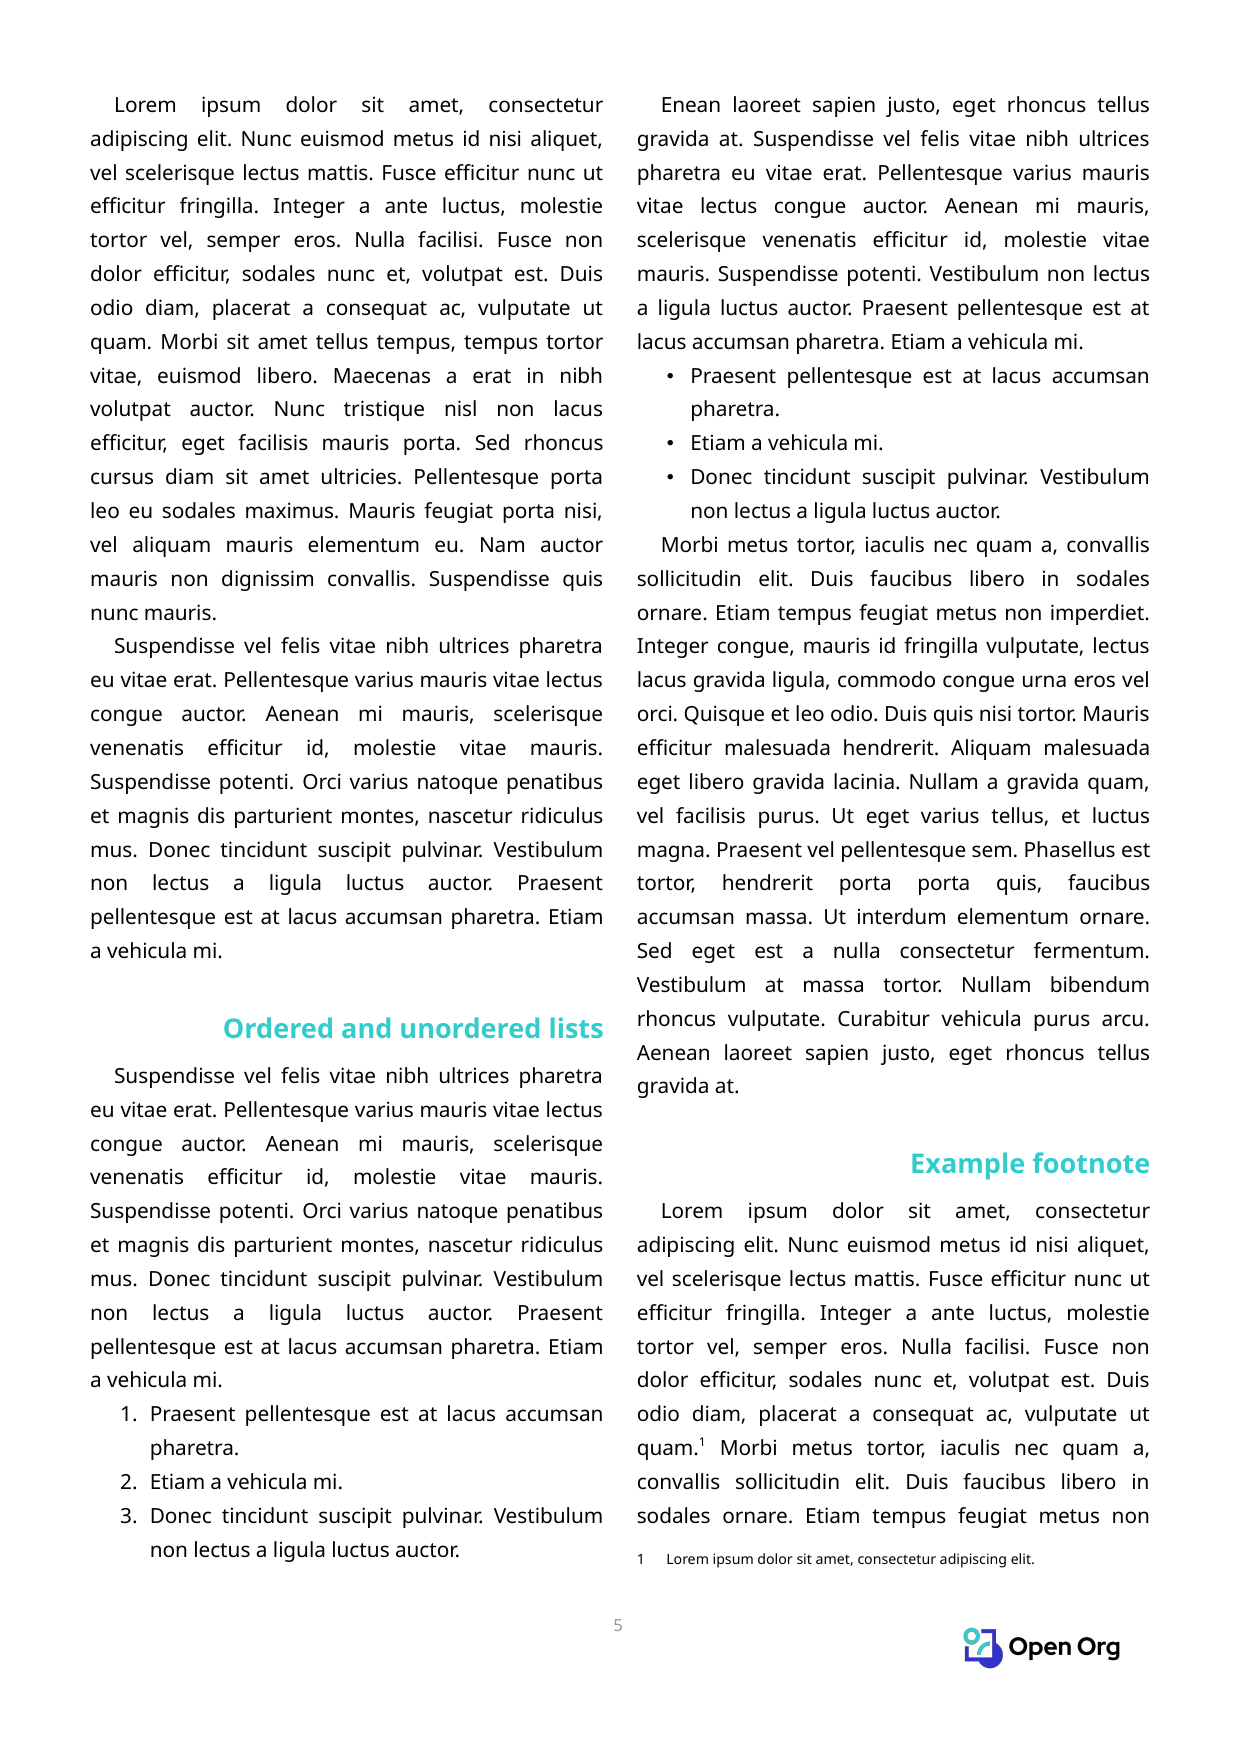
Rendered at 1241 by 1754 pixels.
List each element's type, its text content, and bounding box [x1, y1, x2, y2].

text Morbi metus tortor, iaculis nec quam a, convallis sollicitudin elit. Duis faucibus libero in sodales ornare. Etiam tempus feugiat metus non imperdiet. Integer congue, mauris id fringilla vulputate, lectus lacus gravida ligula, commodo congue urna eros vel orci. Quisque et leo odio. Duis quis nisi tortor. Mauris efficitur malesuada hendrerit. Aliquam malesuada eget libero gravida lacinia. Nullam a gravida quam, vel facilisis purus. Ut eget varius tellus, et luctus magna. Praesent vel pellentesque sem. Phasellus est tortor, hendrerit porta porta quis, faucibus accumsan massa. Ut interdum elementum ornare. Sed eget est a nulla consectetur fermentum. Vestibulum at massa tortor. Nullam bibendum rhoncus vulputate. Curabitur vehicula purus arcu. Aenean laoreet sapien justo, eget rhoncus tellus gravida at. [637, 530, 1150, 1100]
list Etiam a vehicula mi. [667, 428, 1150, 457]
text Suspendisse vel felis vitae nibh ultrices pharetra eu vitae erat. Pellentesque varius mauris vitae lectus congue auctor. Aenean mi mauris, scelerisque venenatis efficitur id, molestie vitae mauris. Suspendisse potenti. Orci varius natoque penatibus et magnis dis parturient montes, nascetur ridiculus mus. Donec tincidunt suscipit pulvinar. Vestibulum non lectus a ligula luctus auctor. Praesent pellentesque est at lacus accumsan pharetra. Etiam a vehicula mi. [90, 632, 604, 964]
list Etiam a vehicula mi. [120, 1467, 604, 1496]
list Donec tincidunt suscipit pulvinar. Vestibulum non lectus a ligula luctus auctor. [667, 462, 1150, 524]
list Praesent pellentesque est at lacus accumsan pharetra. [120, 1399, 604, 1462]
text Lorem ipsum dolor sit amet, consectetur adipiscing elit. Nunc euismod metus id nisi aliquet, vel scelerisque lectus mattis. Fusce efficitur nunc ut efficitur fringilla. Integer a ante luctus, molestie tortor vel, semper eros. Nulla facilisi. Fusce non dolor efficitur, sodales nunc et, volutpat est. Duis odio diam, placerat a consequat ac, vulputate ut quam. Morbi metus tortor, iaculis nec quam a, convallis sollicitudin elit. Duis faucibus libero in sodales ornare. Etiam tempus feugiat metus non [637, 1196, 1150, 1529]
text Lorem ipsum dolor sit amet, consectetur adipiscing elit. [637, 1549, 1150, 1568]
text Lorem ipsum dolor sit amet, consectetur adipiscing elit. Nunc euismod metus id nisi aliquet, vel scelerisque lectus mattis. Fusce efficitur nunc ut efficitur fringilla. Integer a ante luctus, molestie tortor vel, semper eros. Nulla facilisi. Fusce non dolor efficitur, sodales nunc et, volutpat est. Duis odio diam, placerat a consequat ac, vulputate ut quam. Morbi sit amet tellus tempus, tempus tortor vitae, euismod libero. Maecenas a erat in nibh volutpat auctor. Nunc tristique nisl non lacus efficitur, eget facilisis mauris porta. Sed rhoncus cursus diam sit amet ultricies. Pellentesque porta leo eu sodales maximus. Mauris feugiat porta nisi, vel aliquam mauris elementum eu. Nam auctor mauris non dignissim convallis. Suspendisse quis nunc mauris. [90, 90, 604, 626]
subtitle Ordered and unordered lists [90, 1009, 604, 1046]
picture [963, 1627, 1120, 1669]
subtitle Example footnote [637, 1144, 1150, 1181]
list Praesent pellentesque est at lacus accumsan pharetra. [667, 361, 1150, 423]
text Suspendisse vel felis vitae nibh ultrices pharetra eu vitae erat. Pellentesque varius mauris vitae lectus congue auctor. Aenean mi mauris, scelerisque venenatis efficitur id, molestie vitae mauris. Suspendisse potenti. Orci varius natoque penatibus et magnis dis parturient montes, nascetur ridiculus mus. Donec tincidunt suscipit pulvinar. Vestibulum non lectus a ligula luctus auctor. Praesent pellentesque est at lacus accumsan pharetra. Etiam a vehicula mi. [90, 1061, 604, 1394]
text Enean laoreet sapien justo, eget rhoncus tellus gravida at. Suspendisse vel felis vitae nibh ultrices pharetra eu vitae erat. Pellentesque varius mauris vitae lectus congue auctor. Aenean mi mauris, scelerisque venenatis efficitur id, molestie vitae mauris. Suspendisse potenti. Vestibulum non lectus a ligula luctus auctor. Praesent pellentesque est at lacus accumsan pharetra. Etiam a vehicula mi. [637, 90, 1150, 355]
list Donec tincidunt suscipit pulvinar. Vestibulum non lectus a ligula luctus auctor. [120, 1501, 604, 1563]
